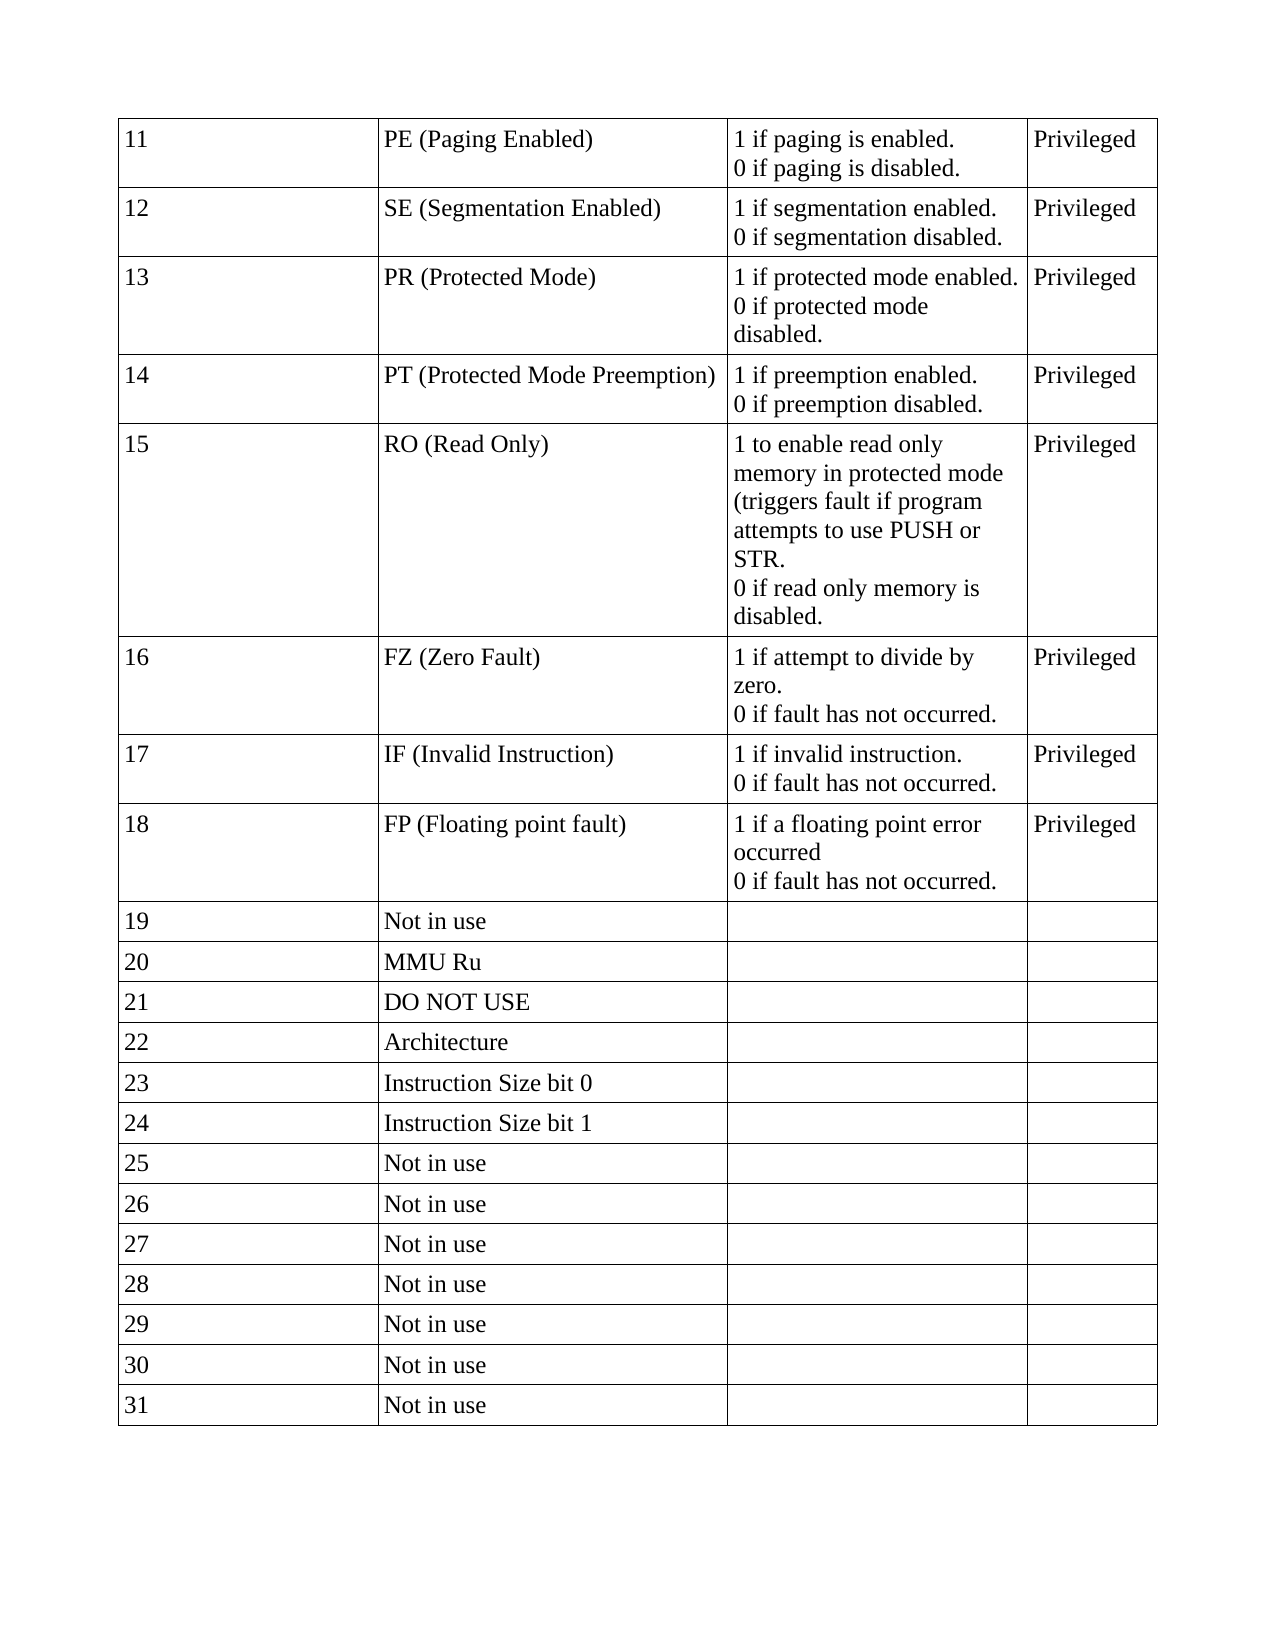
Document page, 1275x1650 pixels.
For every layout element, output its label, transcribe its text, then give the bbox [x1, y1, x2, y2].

table_cell [1028, 1184, 1157, 1223]
table_cell Privileged [1028, 735, 1157, 803]
table_cell 29 [119, 1305, 378, 1344]
table_cell 11 [119, 119, 378, 187]
table_cell 25 [119, 1144, 378, 1183]
table_cell 24 [119, 1103, 378, 1142]
table_cell [1028, 1063, 1157, 1102]
table_cell 1 if segmentation enabled. 0 if segmentation disabled. [728, 188, 1027, 256]
table_cell Privileged [1028, 424, 1157, 636]
table_cell Privileged [1028, 637, 1157, 734]
table_cell [728, 1385, 1027, 1425]
table_cell [728, 1023, 1027, 1062]
table_cell Not in use [379, 1265, 727, 1304]
table_cell Privileged [1028, 355, 1157, 423]
table_cell [728, 1305, 1027, 1344]
table_cell 12 [119, 188, 378, 256]
table_cell [728, 1265, 1027, 1304]
table_cell Instruction Size bit 0 [379, 1063, 727, 1102]
table_cell DO NOT USE [379, 982, 727, 1022]
table_cell 19 [119, 902, 378, 941]
table_cell [1028, 1345, 1157, 1384]
table_cell Privileged [1028, 804, 1157, 901]
table_cell [728, 1184, 1027, 1223]
table_cell 21 [119, 982, 378, 1022]
table_cell Not in use [379, 1144, 727, 1183]
table_cell 23 [119, 1063, 378, 1102]
table_cell Instruction Size bit 1 [379, 1103, 727, 1142]
table_cell 22 [119, 1023, 378, 1062]
table_cell [1028, 1224, 1157, 1263]
table_cell RO (Read Only) [379, 424, 727, 636]
table_cell PT (Protected Mode Preemption) [379, 355, 727, 423]
table_cell [1028, 1144, 1157, 1183]
table_cell PE (Paging Enabled) [379, 119, 727, 187]
table_cell 27 [119, 1224, 378, 1263]
table_cell [728, 902, 1027, 941]
table_cell 1 if paging is enabled. 0 if paging is disabled. [728, 119, 1027, 187]
table_cell 17 [119, 735, 378, 803]
table_cell 1 to enable read only memory in protected mode (triggers fault if program attempts to use PUSH or STR. 0 if read only memory is disabled. [728, 424, 1027, 636]
table_cell 28 [119, 1265, 378, 1304]
table_cell 16 [119, 637, 378, 734]
table_cell IF (Invalid Instruction) [379, 735, 727, 803]
table_cell SE (Segmentation Enabled) [379, 188, 727, 256]
table_cell [1028, 982, 1157, 1022]
table_cell [1028, 1265, 1157, 1304]
table_cell Privileged [1028, 188, 1157, 256]
table_cell [1028, 942, 1157, 981]
table_cell 20 [119, 942, 378, 981]
table_cell PR (Protected Mode) [379, 257, 727, 354]
table_cell 1 if a floating point error occurred 0 if fault has not occurred. [728, 804, 1027, 901]
table_cell 18 [119, 804, 378, 901]
table_cell 1 if attempt to divide by zero. 0 if fault has not occurred. [728, 637, 1027, 734]
table_cell Not in use [379, 902, 727, 941]
table_cell [728, 1345, 1027, 1384]
table_cell 15 [119, 424, 378, 636]
table_cell FP (Floating point fault) [379, 804, 727, 901]
table_cell [728, 982, 1027, 1022]
table_cell 1 if protected mode enabled. 0 if protected mode disabled. [728, 257, 1027, 354]
table_cell [1028, 902, 1157, 941]
table_cell 1 if preemption enabled. 0 if preemption disabled. [728, 355, 1027, 423]
table_cell Architecture [379, 1023, 727, 1062]
table_cell [728, 1063, 1027, 1102]
table_cell Not in use [379, 1224, 727, 1263]
table_cell [1028, 1103, 1157, 1142]
table_cell 26 [119, 1184, 378, 1223]
table_cell FZ (Zero Fault) [379, 637, 727, 734]
table_cell Not in use [379, 1345, 727, 1384]
table_cell 31 [119, 1385, 378, 1425]
table_cell [1028, 1023, 1157, 1062]
table_cell 30 [119, 1345, 378, 1384]
table_cell [1028, 1305, 1157, 1344]
table_cell [728, 1224, 1027, 1263]
table_cell [728, 942, 1027, 981]
table_cell 14 [119, 355, 378, 423]
table_cell Not in use [379, 1385, 727, 1425]
table_cell [728, 1144, 1027, 1183]
table_cell Privileged [1028, 119, 1157, 187]
table_cell 13 [119, 257, 378, 354]
table_cell [728, 1103, 1027, 1142]
table_cell Not in use [379, 1184, 727, 1223]
table_cell 1 if invalid instruction. 0 if fault has not occurred. [728, 735, 1027, 803]
table_cell MMU Ru [379, 942, 727, 981]
table_cell Privileged [1028, 257, 1157, 354]
table_cell Not in use [379, 1305, 727, 1344]
table_cell [1028, 1385, 1157, 1425]
